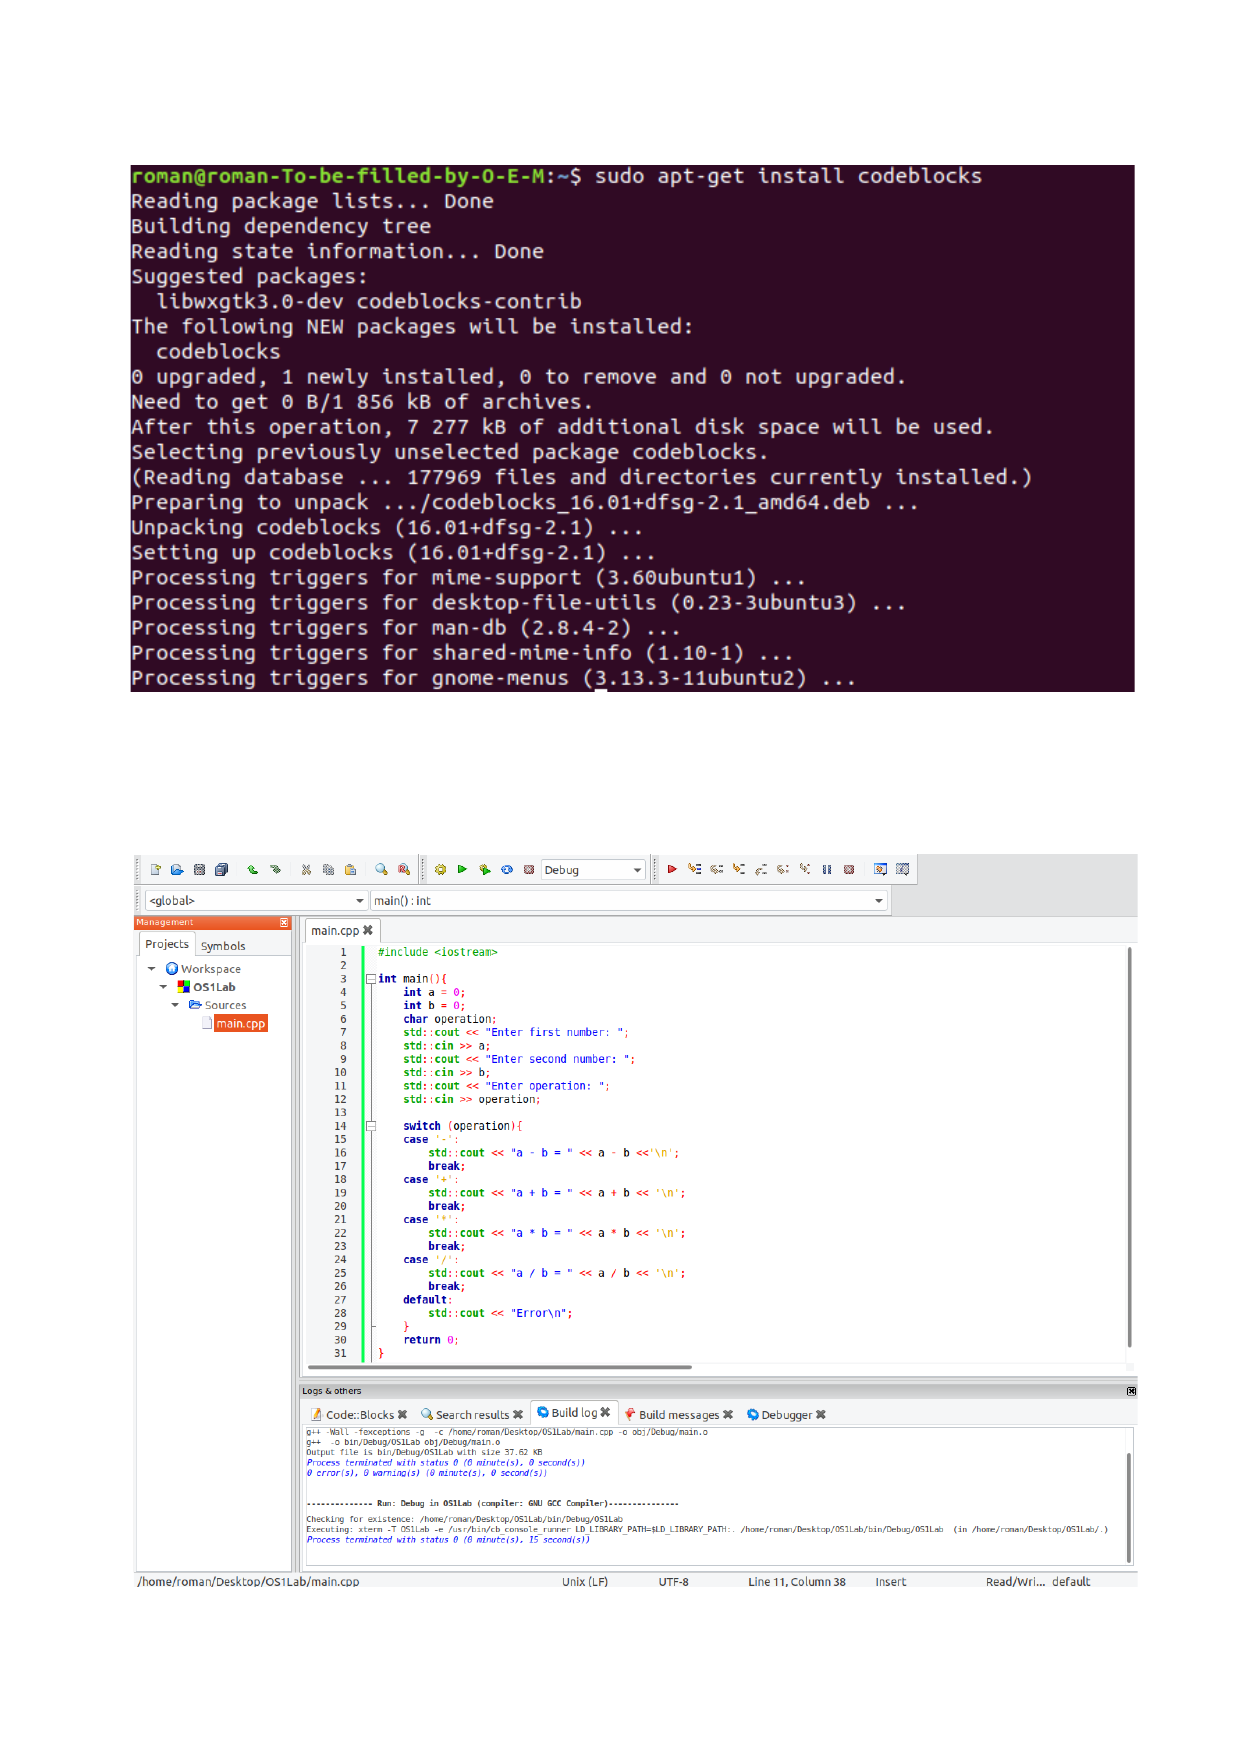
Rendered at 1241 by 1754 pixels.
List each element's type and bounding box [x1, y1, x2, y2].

picture [133, 854, 1138, 1587]
picture [130, 165, 1135, 692]
